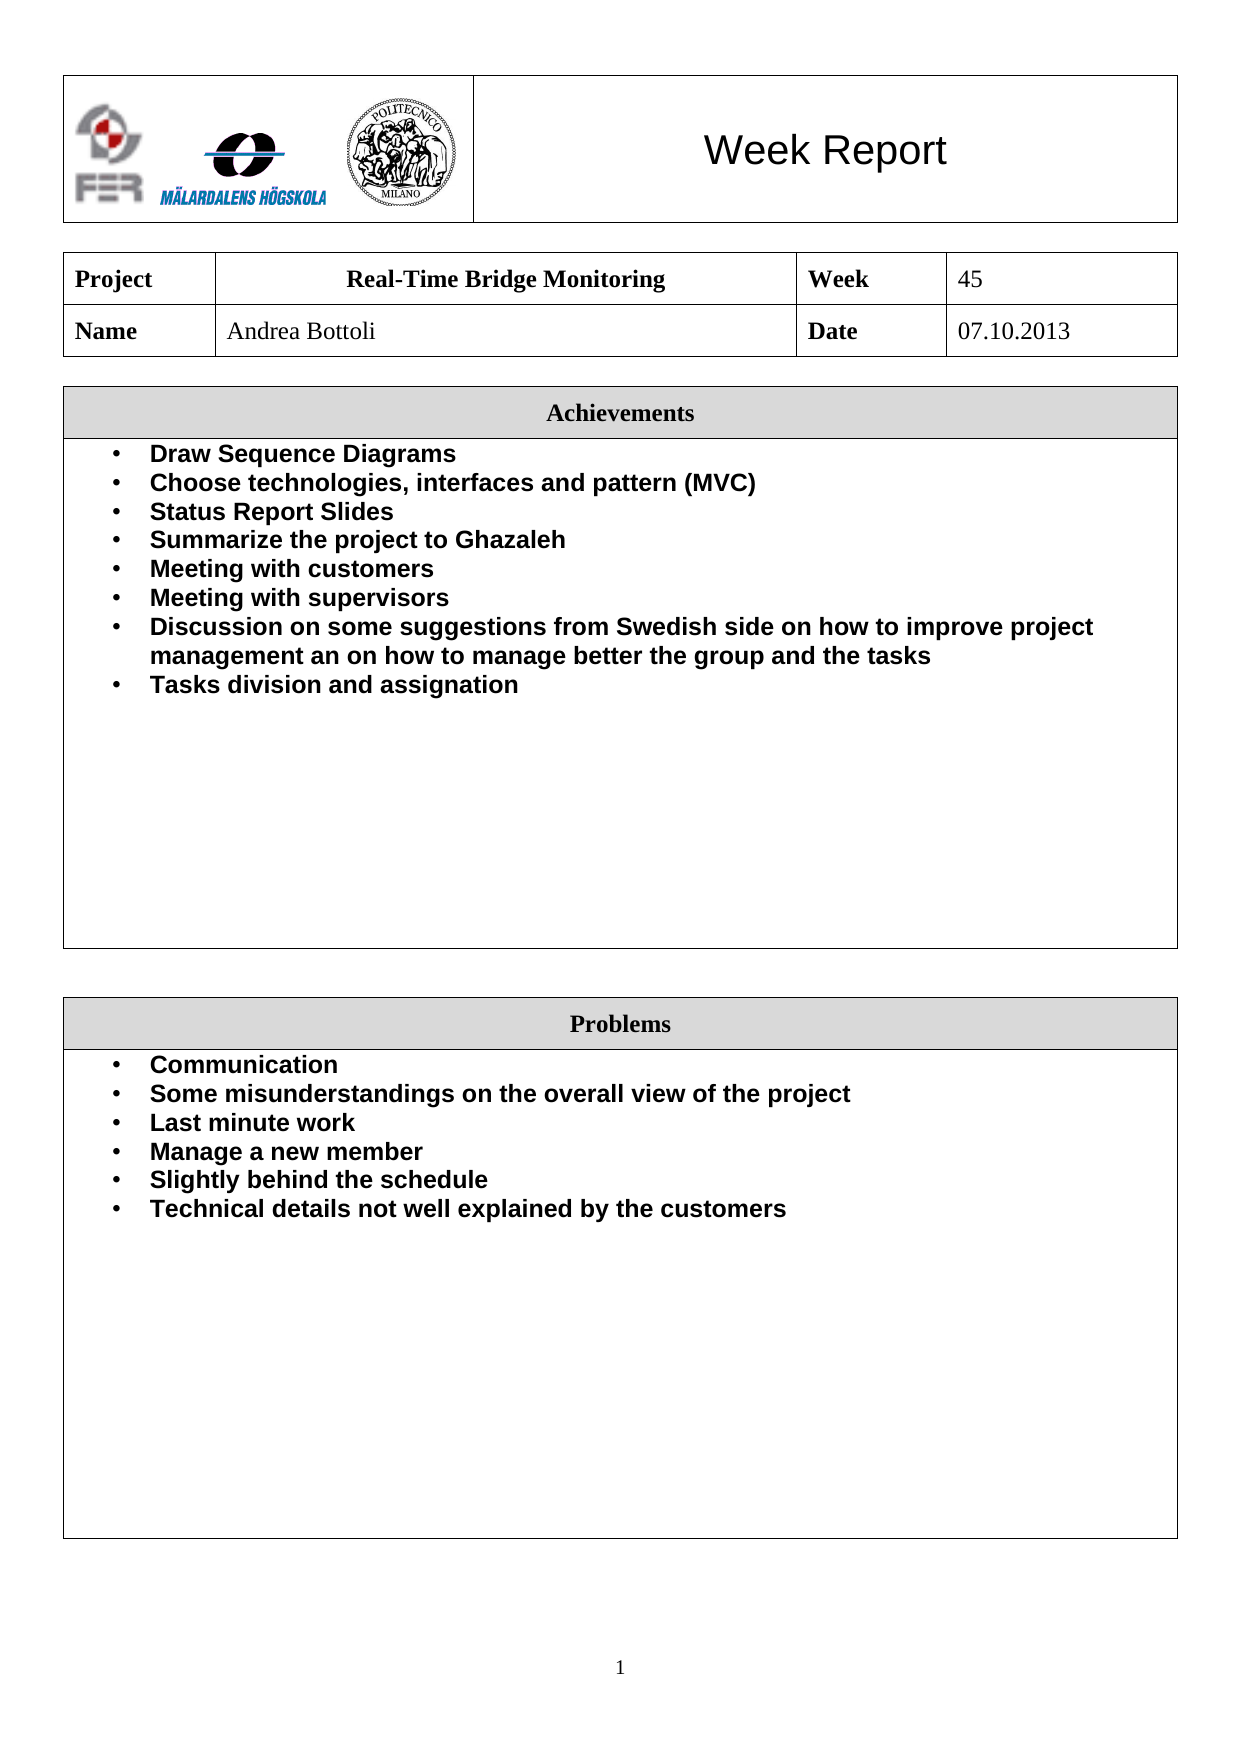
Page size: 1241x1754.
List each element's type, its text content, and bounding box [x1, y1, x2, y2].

table_cell [63, 223, 215, 252]
table_cell Project [64, 253, 215, 304]
picture [74, 90, 144, 217]
table_cell 07.10.2013 [947, 305, 1177, 356]
table_cell 45 [947, 253, 1177, 304]
table_cell Real-Time Bridge Monitoring [216, 253, 796, 304]
table_header [64, 76, 473, 222]
table_cell [712, 223, 946, 252]
table_cell Week [797, 253, 946, 304]
picture [347, 98, 457, 206]
table_cell Communication Some misunderstandings on the overall view of the project Last minute work Manage a new member Slightly behind the schedule Technical details not well explained by the customers [64, 1050, 1177, 1537]
table_cell [946, 223, 1177, 252]
table_header Week Report [474, 76, 1177, 222]
table_cell Date [797, 305, 946, 356]
table_cell Andrea Bottoli [216, 305, 796, 356]
table_cell [215, 223, 712, 252]
picture [160, 133, 326, 205]
table_cell Name [64, 305, 215, 356]
table_cell Draw Sequence Diagrams Choose technologies, interfaces and pattern (MVC) Status Report Slides Summarize the project to Ghazaleh Meeting with customers Meeting with supervisors Discussion on some suggestions from Swedish side on how to improve project management an on how to manage better the group and the tasks Tasks division and assignation [64, 439, 1177, 948]
table_cell Achievements [64, 387, 1177, 438]
table_cell [63, 357, 1177, 386]
table_header Problems [64, 998, 1177, 1049]
